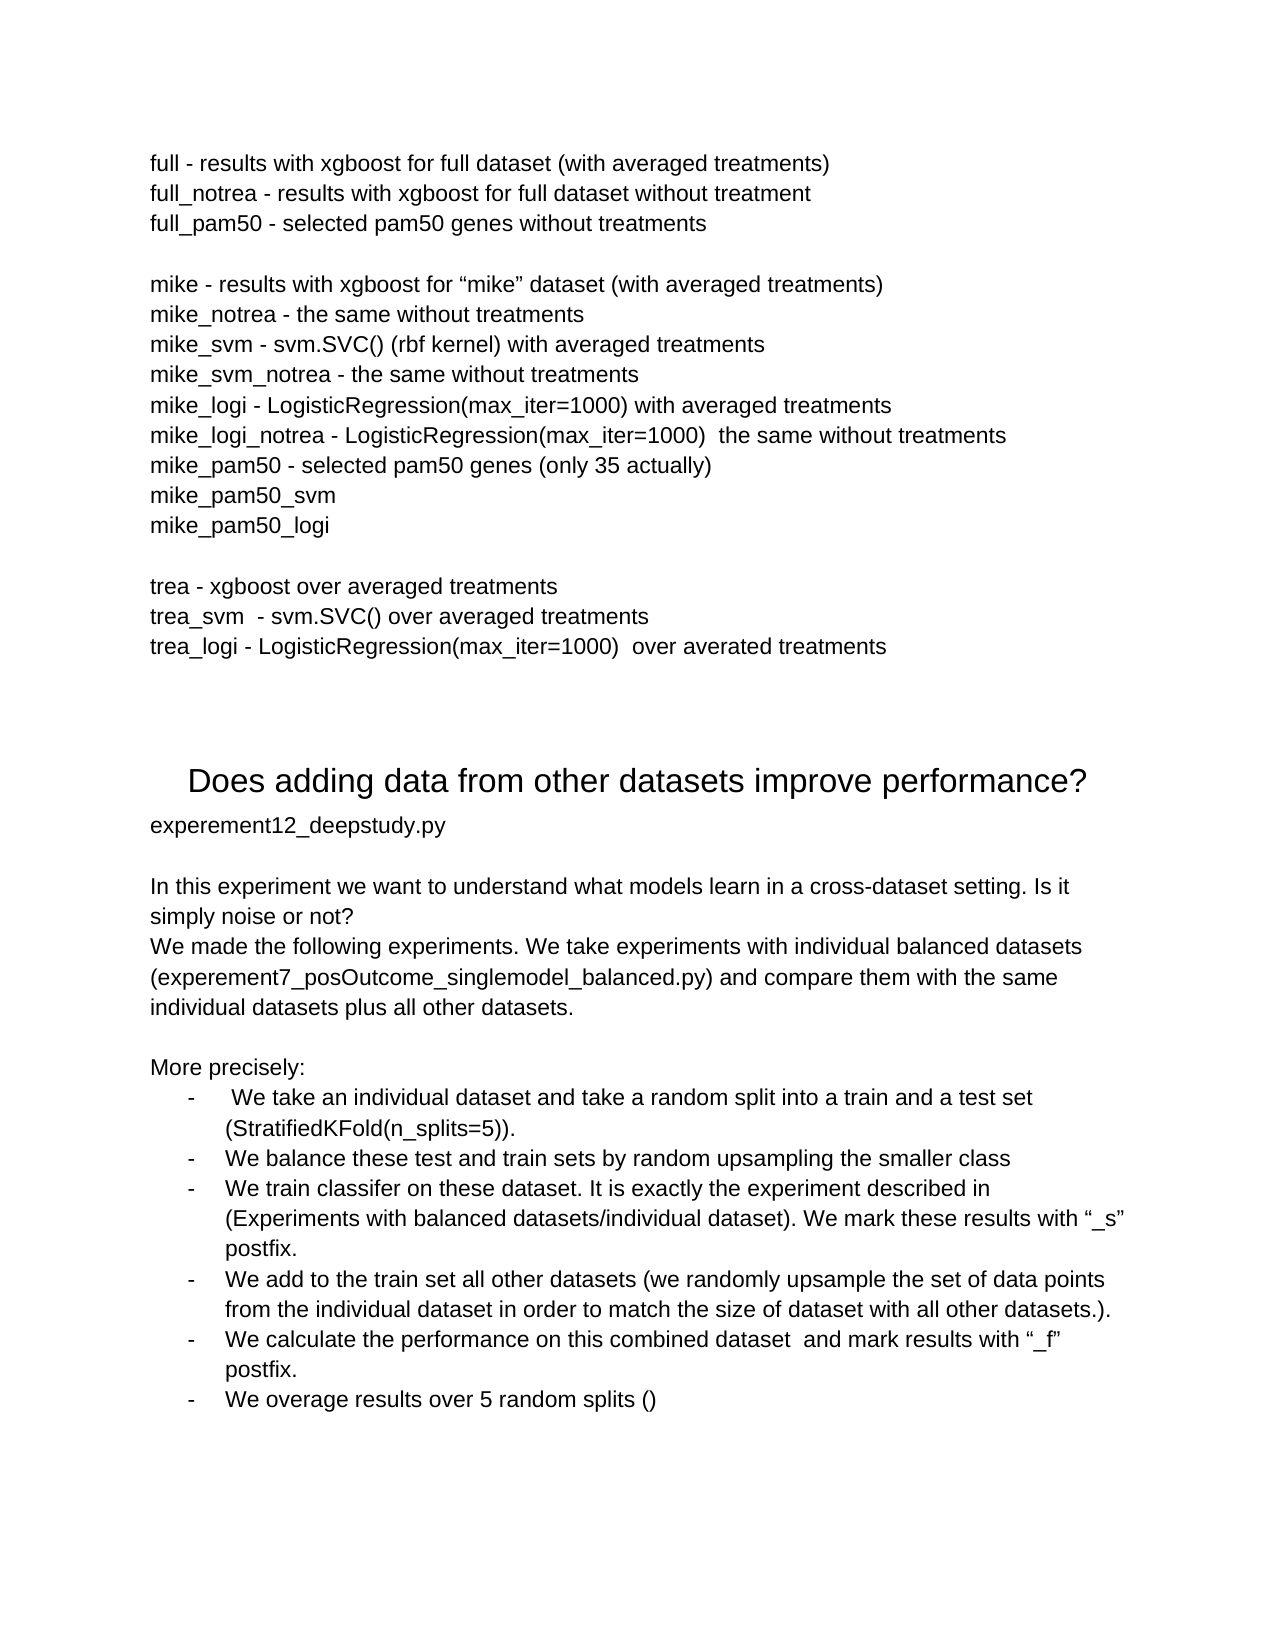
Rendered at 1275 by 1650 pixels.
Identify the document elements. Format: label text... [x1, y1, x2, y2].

text mike_logi - LogisticRegression(max_iter=1000) with averaged treatments [150, 392, 1125, 418]
text mike_pam50_logi [150, 512, 1125, 539]
text trea - xgboost over averaged treatments [150, 573, 1125, 599]
text full - results with xgboost for full dataset (with averaged treatments) [150, 150, 1125, 176]
text More precisely: [150, 1054, 1125, 1080]
text trea_svm - svm.SVC() over averaged treatments [150, 603, 1125, 629]
text experement12_deepstudy.py [150, 812, 1125, 839]
list We take an individual dataset and take a random split into a train and a test set (StratifiedKFold(n_splits=5)). [187, 1084, 1125, 1141]
text mike_svm - svm.SVC() (rbf kernel) with averaged treatments [150, 331, 1125, 358]
text mike_svm_notrea - the same without treatments [150, 361, 1125, 388]
text mike_pam50_svm [150, 482, 1125, 509]
list We train classifer on these dataset. It is exactly the experiment described in (Experiments with balanced datasets/individual dataset). We mark these results with “_s” postfix. [187, 1175, 1125, 1262]
text mike_logi_notrea - LogisticRegression(max_iter=1000) the same without treatments [150, 422, 1125, 448]
list We overage results over 5 random splits () [187, 1386, 1125, 1413]
text trea_logi - LogisticRegression(max_iter=1000) over averated treatments [150, 633, 1125, 660]
list We balance these test and train sets by random upsampling the smaller class [187, 1145, 1125, 1171]
text mike - results with xgboost for “mike” dataset (with averaged treatments) [150, 271, 1125, 297]
text full_notrea - results with xgboost for full dataset without treatment [150, 180, 1125, 207]
text mike_pam50 - selected pam50 genes (only 35 actually) [150, 452, 1125, 478]
list We calculate the performance on this combined dataset and mark results with “_f” postfix. [187, 1326, 1125, 1382]
subtitle Does adding data from other datasets improve performance? [150, 761, 1125, 800]
text full_pam50 - selected pam50 genes without treatments [150, 210, 1125, 237]
text In this experiment we want to understand what models learn in a cross-dataset setting. Is it simply noise or not? [150, 873, 1125, 929]
text We made the following experiments. We take experiments with individual balanced datasets (experement7_posOutcome_singlemodel_balanced.py) and compare them with the same individual datasets plus all other datasets. [150, 933, 1125, 1020]
text mike_notrea - the same without treatments [150, 301, 1125, 327]
list We add to the train set all other datasets (we randomly upsample the set of data points from the individual dataset in order to match the size of dataset with all other datasets.). [187, 1266, 1125, 1322]
